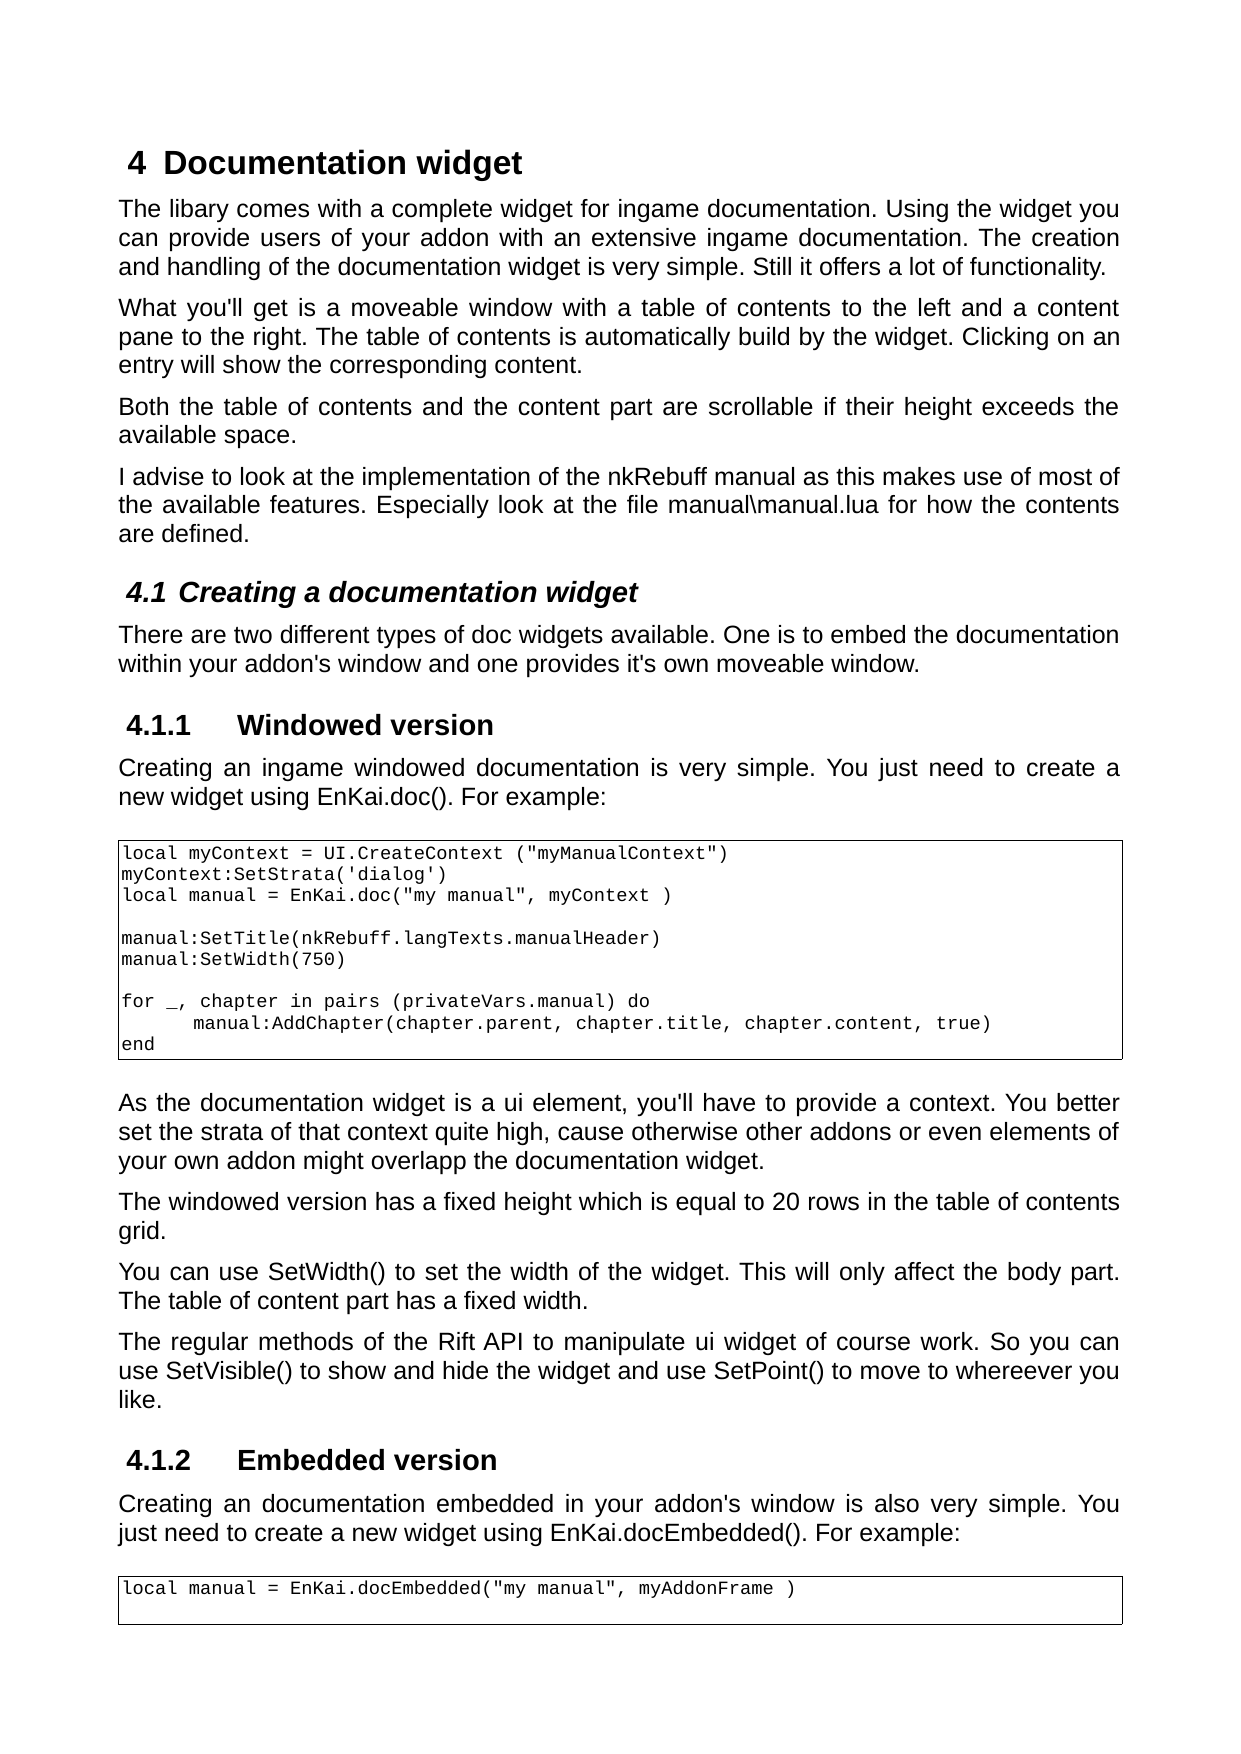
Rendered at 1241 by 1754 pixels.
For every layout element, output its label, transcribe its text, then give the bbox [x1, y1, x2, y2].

text manual:SetTitle(nkRebuff.langTexts.manualHeader) [119, 925, 1122, 947]
text Creating an ingame windowed documentation is very simple. You just need to create a new widget using EnKai.doc(). For example: [118, 753, 1122, 811]
text The libary comes with a complete widget for ingame documentation. Using the widget you can provide users of your addon with an extensive ingame documentation. The creation and handling of the documentation widget is very simple. Still it offers a lot of functionality. [118, 194, 1122, 281]
text Both the table of contents and the content part are scrollable if their height exceeds the available space. [118, 392, 1122, 449]
text manual:AddChapter(chapter.parent, chapter.title, chapter.content, true) [119, 1010, 1122, 1032]
text What you'll get is a moveable window with a table of contents to the left and a content pane to the right. The table of contents is automatically build by the widget. Clicking on an entry will show the corresponding content. [118, 293, 1122, 379]
text myContext:SetStrata('dialog') [119, 862, 1122, 883]
subtitle Documentation widget [118, 143, 1122, 182]
subtitle Creating a documentation widget [118, 574, 1122, 608]
text end [119, 1032, 1122, 1059]
subtitle Windowed version [118, 707, 1122, 741]
text local manual = EnKai.doc("my manual", myContext ) [119, 883, 1122, 907]
text You can use SetWidth() to set the width of the widget. This will only affect the body part. The table of content part has a fixed width. [118, 1257, 1122, 1315]
text manual:SetWidth(750) [119, 947, 1122, 971]
text local myContext = UI.CreateContext ("myManualContext") [119, 841, 1122, 862]
text The windowed version has a fixed height which is equal to 20 rows in the table of contents grid. [118, 1187, 1122, 1245]
text As the documentation widget is a ui element, you'll have to provide a context. You better set the strata of that context quite high, cause otherwise other addons or even elements of your own addon might overlapp the documentation widget. [118, 1088, 1122, 1175]
text The regular methods of the Rift API to manipulate ui widget of course work. So you can use SetVisible() to show and hide the widget and use SetPoint() to move to whereever you like. [118, 1327, 1122, 1413]
text for _, chapter in pairs (privateVars.manual) do [119, 989, 1122, 1010]
subtitle Embedded version [118, 1443, 1122, 1476]
text There are two different types of doc widgets available. One is to embed the documentation within your addon's window and one provides it's own moveable window. [118, 621, 1122, 678]
text I advise to look at the implementation of the nkRebuff manual as this makes use of most of the available features. Especially look at the file manual\manual.lua for how the contents are defined. [118, 462, 1122, 548]
text Creating an documentation embedded in your addon's window is also very simple. You just need to create a new widget using EnKai.docEmbedded(). For example: [118, 1489, 1122, 1546]
text local manual = EnKai.docEmbedded("my manual", myAddonFrame ) [119, 1577, 1122, 1600]
